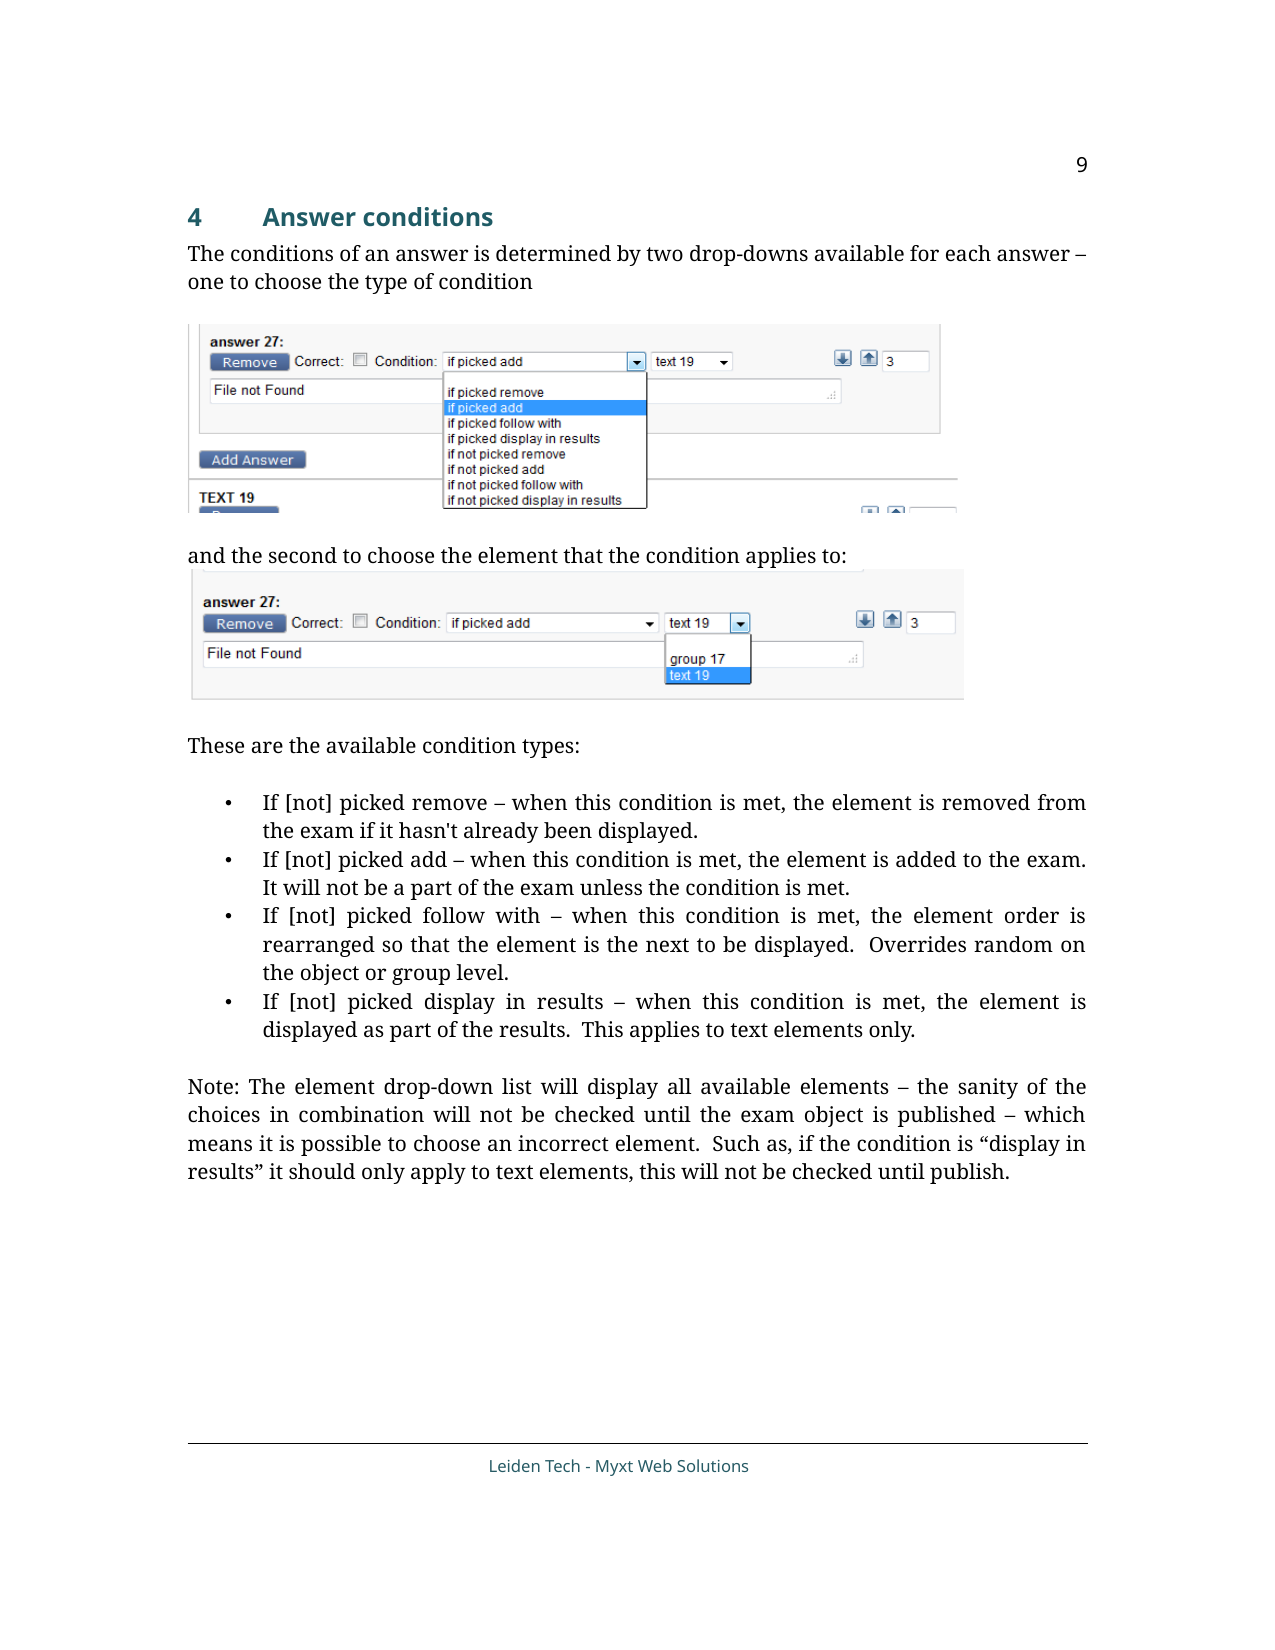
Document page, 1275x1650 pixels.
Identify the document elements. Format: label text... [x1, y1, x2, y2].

subtitle The conditions of an answer is determined by two drop-downs available for each answer – one to choose the type of condition [187, 239, 1087, 296]
subtitle and the second to choose the element that the condition applies to: [187, 541, 1087, 569]
picture [187, 569, 964, 703]
subtitle Note: The element drop-down list will display all available elements – the sanity of the choices in combination will not be checked until the exam object is published – which means it is possible to choose an incorrect element. Such as, if the condition is “display in results” it should only apply to text elements, this will not be checked until publish. [187, 1072, 1087, 1186]
subtitle If [not] picked display in results – when this condition is met, the element is displayed as part of the results. This applies to text elements only. [225, 987, 1087, 1044]
picture [187, 324, 958, 513]
subtitle If [not] picked follow with – when this condition is met, the element order is rearranged so that the element is the next to be displayed. Overrides random on the object or group level. [225, 902, 1087, 987]
subtitle These are the available condition types: [187, 731, 1087, 759]
subtitle 4 Answer conditions [187, 203, 1087, 233]
subtitle If [not] picked add – when this condition is met, the element is added to the exam. It will not be a part of the exam unless the condition is met. [225, 845, 1087, 902]
subtitle If [not] picked remove – when this condition is met, the element is removed from the exam if it hasn't already been displayed. [225, 788, 1087, 845]
